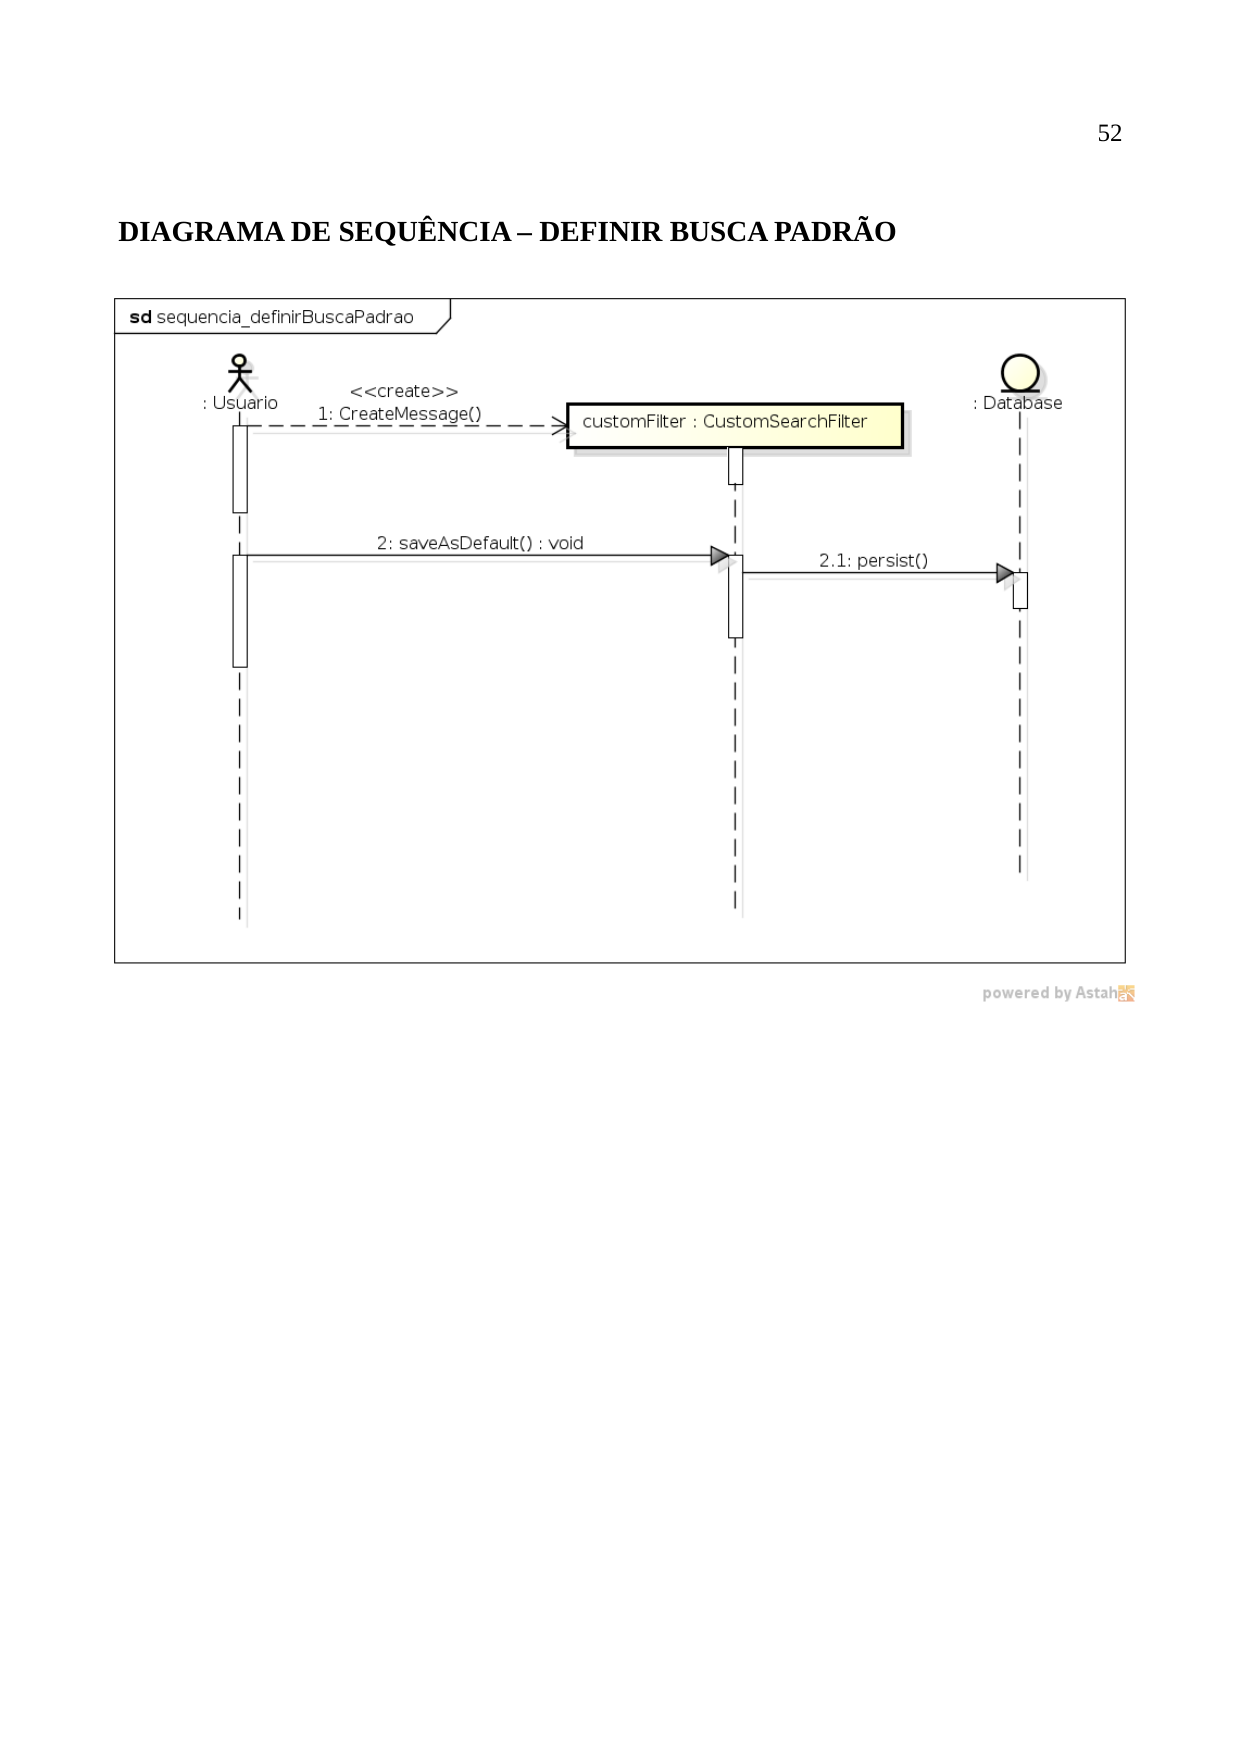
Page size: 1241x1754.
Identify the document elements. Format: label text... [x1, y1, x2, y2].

subtitle DIAGRAMA DE SEQUÊNCIA – DEFINIR BUSCA PADRÃO [118, 214, 1122, 247]
picture [100, 284, 1140, 1007]
